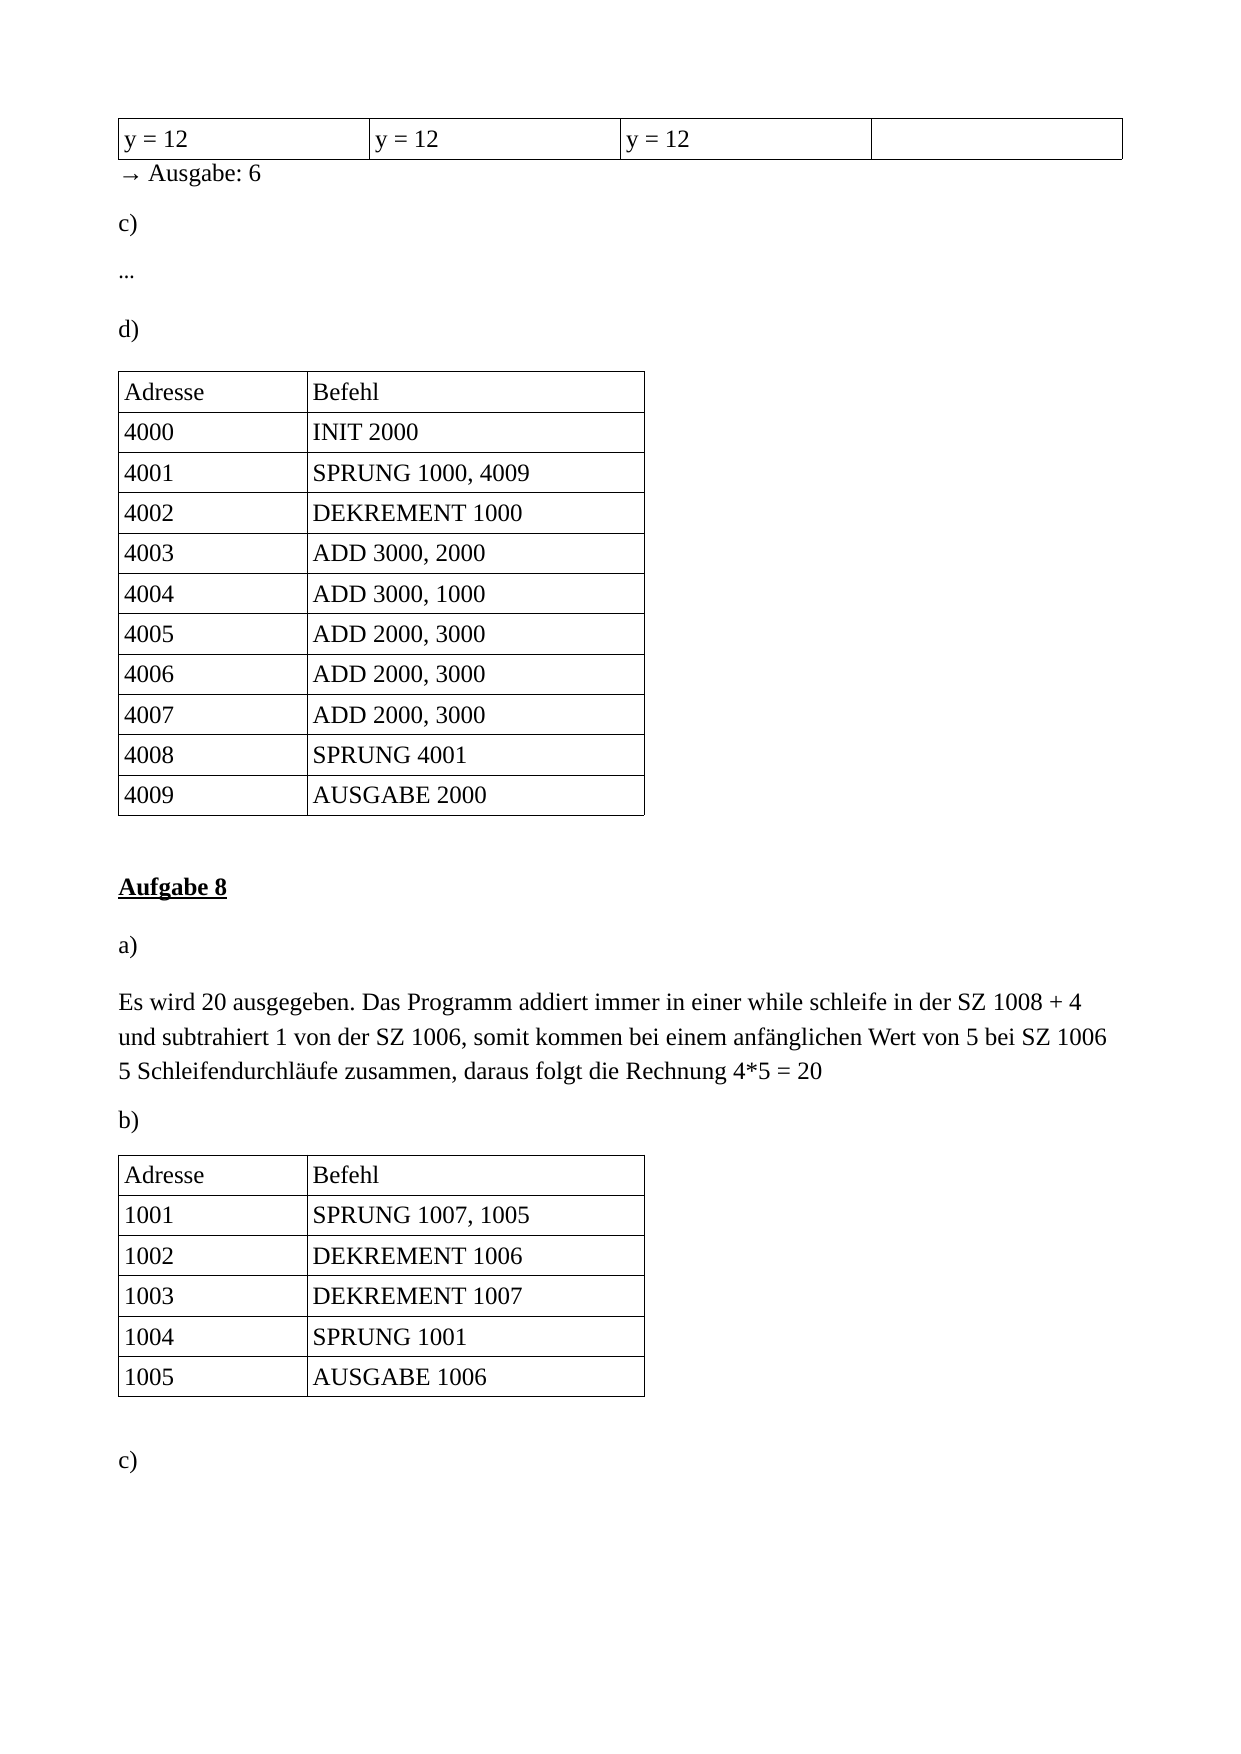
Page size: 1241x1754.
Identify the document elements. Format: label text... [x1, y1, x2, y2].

table_cell 1004 [119, 1317, 307, 1356]
table_cell y = 12 [370, 119, 620, 158]
table_cell 4003 [119, 534, 307, 573]
table_cell y = 12 [119, 119, 369, 158]
table_cell 4005 [119, 614, 307, 653]
table_cell 1005 [119, 1357, 307, 1396]
text Es wird 20 ausgegeben. Das Programm addiert immer in einer while schleife in der SZ 1008 + 4 und subtrahiert 1 von der SZ 1006, somit kommen bei einem anfänglichen Wert von 5 bei SZ 1006 5 Schleifendurchläufe zusammen, daraus folgt die Rechnung 4*5 = 20 [118, 987, 1122, 1085]
table_cell ADD 2000, 3000 [308, 655, 644, 694]
table_header Befehl [308, 372, 644, 412]
text c) [118, 1446, 1122, 1474]
table_cell SPRUNG 1007, 1005 [308, 1196, 644, 1235]
text … [118, 257, 1122, 285]
table_cell [872, 119, 1122, 158]
table_cell ADD 2000, 3000 [308, 614, 644, 653]
table_cell AUSGABE 2000 [308, 776, 644, 815]
table_header Adresse [119, 372, 307, 412]
text → Ausgabe: 6 [118, 160, 1122, 187]
table_cell SPRUNG 4001 [308, 735, 644, 774]
table_cell 4007 [119, 695, 307, 734]
table_cell 1003 [119, 1276, 307, 1316]
table_cell y = 12 [621, 119, 871, 158]
table_cell DEKREMENT 1006 [308, 1236, 644, 1275]
table_cell 4001 [119, 453, 307, 492]
table_cell 1002 [119, 1236, 307, 1275]
table_cell AUSGABE 1006 [308, 1357, 644, 1396]
table_cell SPRUNG 1001 [308, 1317, 644, 1356]
table_cell ADD 3000, 1000 [308, 574, 644, 613]
table_header Adresse [119, 1156, 307, 1195]
table_header Befehl [308, 1156, 644, 1195]
table_cell INIT 2000 [308, 413, 644, 452]
table_cell 4009 [119, 776, 307, 815]
table_cell 4000 [119, 413, 307, 452]
table_cell ADD 3000, 2000 [308, 534, 644, 573]
text Aufgabe 8 [118, 872, 1122, 901]
table_cell 4008 [119, 735, 307, 774]
table_cell DEKREMENT 1007 [308, 1276, 644, 1316]
table_cell 1001 [119, 1196, 307, 1235]
text b) [118, 1105, 1122, 1134]
table_cell 4006 [119, 655, 307, 694]
text c) [118, 208, 1122, 236]
table_cell 4002 [119, 493, 307, 533]
table_cell SPRUNG 1000, 4009 [308, 453, 644, 492]
text a) [118, 930, 1122, 959]
table_cell DEKREMENT 1000 [308, 493, 644, 533]
table_cell 4004 [119, 574, 307, 613]
text d) [118, 314, 1122, 343]
table_cell ADD 2000, 3000 [308, 695, 644, 734]
